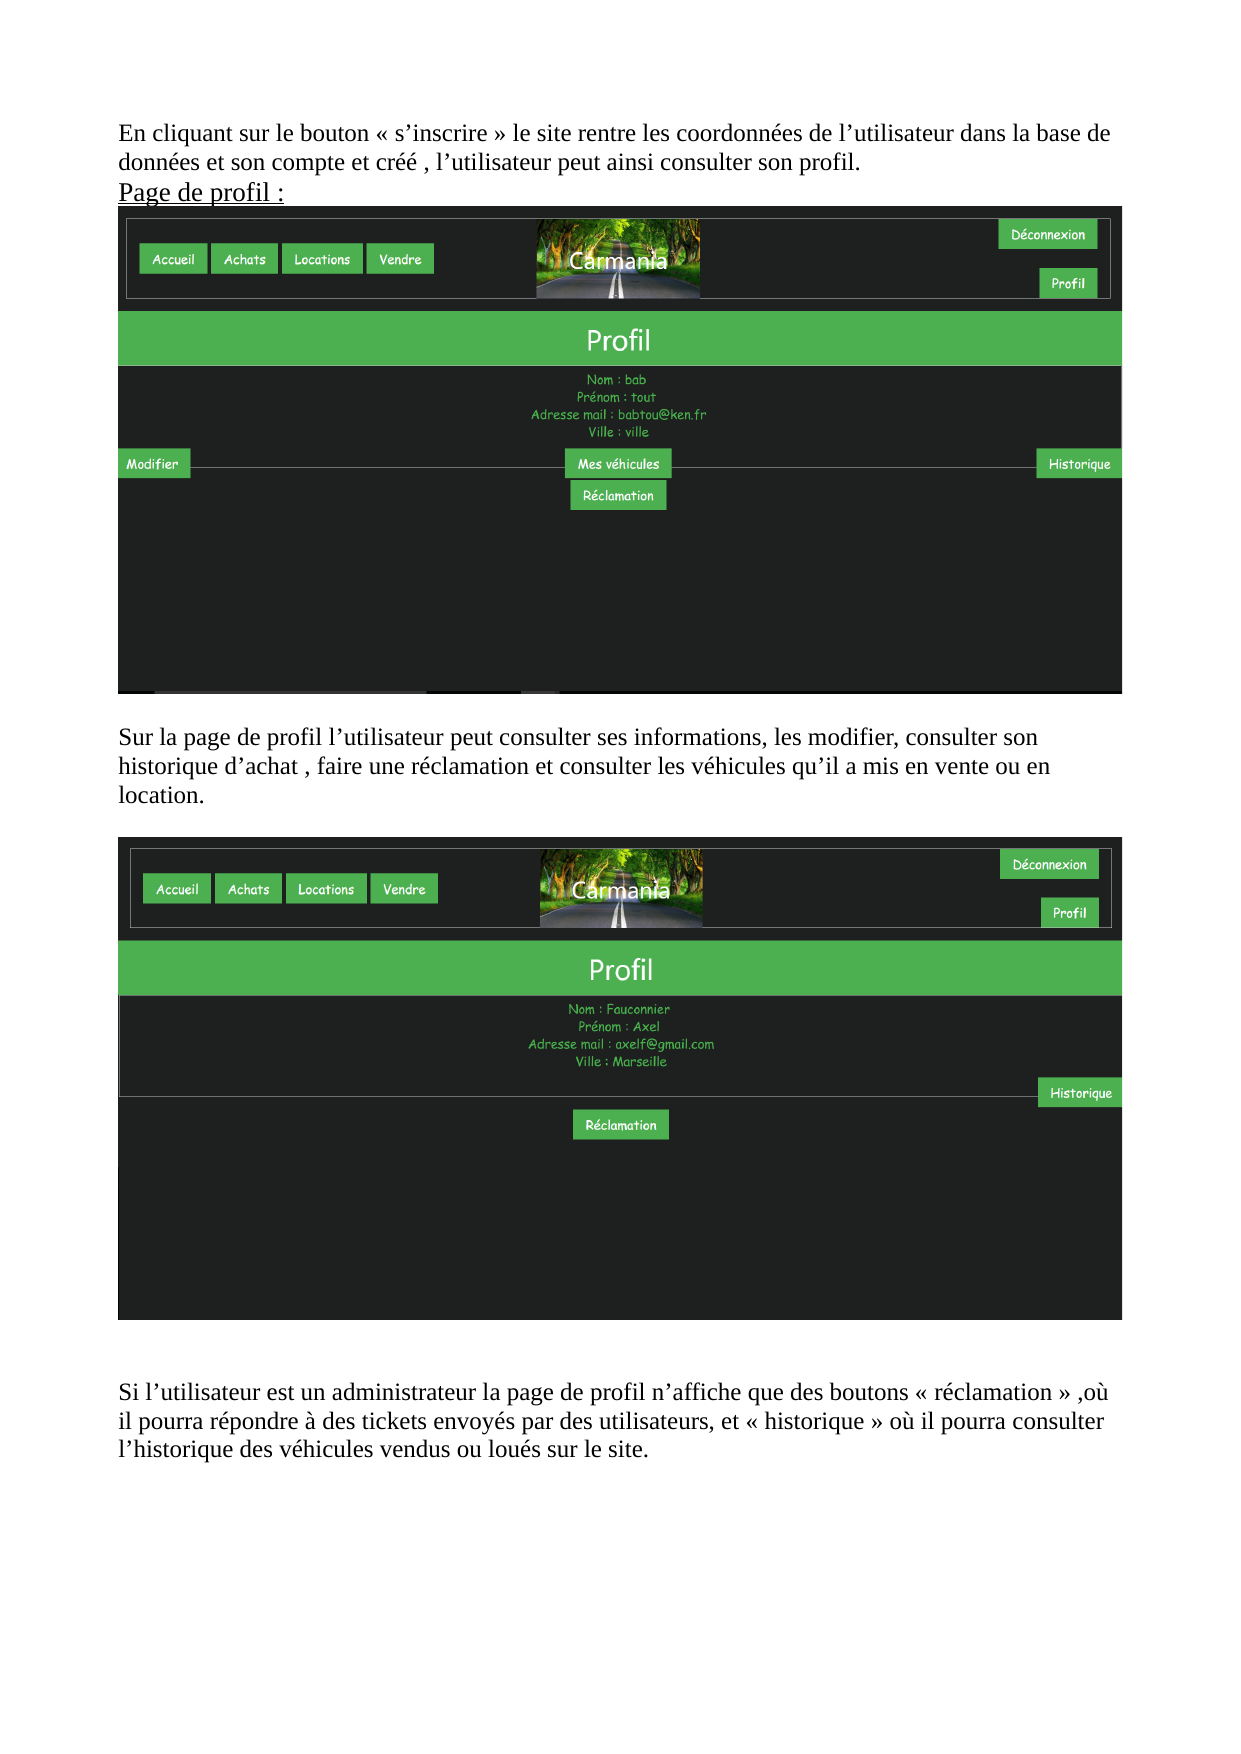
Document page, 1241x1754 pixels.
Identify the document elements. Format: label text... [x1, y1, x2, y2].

picture [118, 837, 1123, 1320]
text Page de profil : [118, 176, 1122, 206]
picture [118, 206, 1123, 694]
text Sur la page de profil l’utilisateur peut consulter ses informations, les modifier, consulter son historique d’achat , faire une réclamation et consulter les véhicules qu’il a mis en vente ou en location. [118, 722, 1122, 809]
text En cliquant sur le bouton « s’inscrire » le site rentre les coordonnées de l’utilisateur dans la base de données et son compte et créé , l’utilisateur peut ainsi consulter son profil. [118, 118, 1122, 176]
text Si l’utilisateur est un administrateur la page de profil n’affiche que des boutons « réclamation » ,où il pourra répondre à des tickets envoyés par des utilisateurs, et « historique » où il pourra consulter l’historique des véhicules vendus ou loués sur le site. [118, 1377, 1122, 1463]
